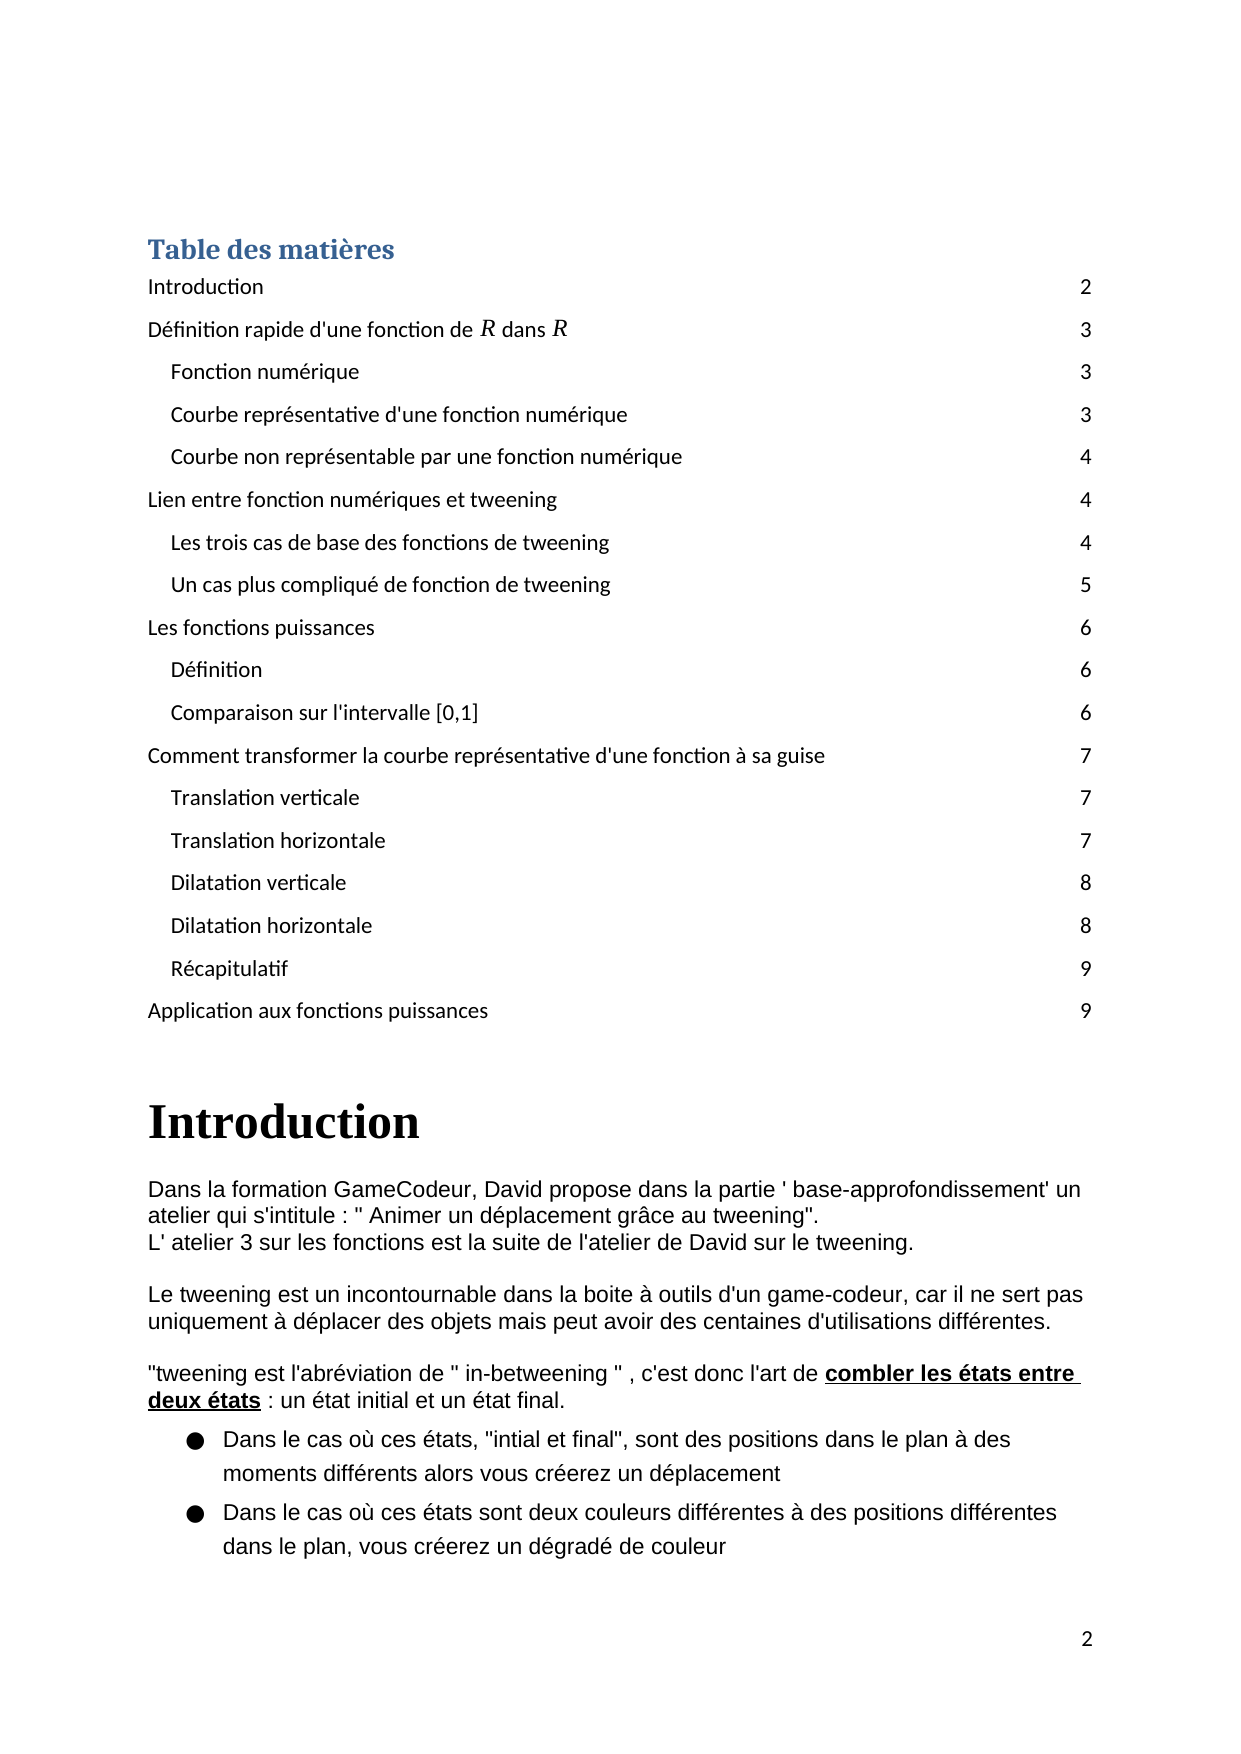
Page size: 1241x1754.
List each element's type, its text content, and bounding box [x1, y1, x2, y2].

list Dans le cas où ces états, "intial et final", sont des positions dans le plan à des moments différents alors vous créerez un déplacement [185, 1413, 1093, 1486]
text Translation verticale 7 [171, 783, 1093, 811]
text Translation horizontale 7 [171, 826, 1093, 854]
text Courbe non représentable par une fonction numérique 4 [171, 442, 1093, 471]
text Un cas plus compliqué de fonction de tweening 5 [171, 570, 1093, 598]
text Le tweening est un incontournable dans la boite à outils d'un game-codeur, car il ne sert pas uniquement à déplacer des objets mais peut avoir des centaines d'utilisations différentes. [148, 1281, 1093, 1334]
text Fonction numérique 3 [171, 357, 1093, 385]
text "tweening est l'abréviation de " in-betweening " , c'est donc l'art de combler les états entre deux états : un état initial et un état final. [148, 1360, 1093, 1413]
text Table des matières [148, 233, 1093, 267]
text Application aux fonctions puissances 9 [148, 996, 1093, 1024]
text Dilatation verticale 8 [171, 868, 1093, 897]
text Dilatation horizontale 8 [171, 911, 1093, 939]
text Courbe représentative d'une fonction numérique 3 [171, 400, 1093, 428]
text L' atelier 3 sur les fonctions est la suite de l'atelier de David sur le tweening. [148, 1228, 1093, 1255]
text Récapitulatif 9 [171, 954, 1093, 982]
text Les fonctions puissances 6 [148, 613, 1093, 641]
text Les trois cas de base des fonctions de tweening 4 [171, 528, 1093, 556]
text Définition 6 [171, 656, 1093, 683]
text Définition rapide d'une fonction de dans 3 [148, 315, 1093, 343]
list Dans le cas où ces états sont deux couleurs différentes à des positions différentes dans le plan, vous créerez un dégradé de couleur [185, 1486, 1093, 1560]
text Introduction 2 [148, 272, 1093, 300]
text Comparaison sur l'intervalle [0,1] 6 [171, 698, 1093, 726]
text Comment transformer la courbe représentative d'une fonction à sa guise 7 [148, 741, 1093, 769]
subtitle Introduction [148, 1092, 1093, 1149]
text Lien entre fonction numériques et tweening 4 [148, 485, 1093, 513]
text Dans la formation GameCodeur, David propose dans la partie ' base-approfondissement' un atelier qui s'intitule : " Animer un déplacement grâce au tweening". [148, 1176, 1093, 1228]
